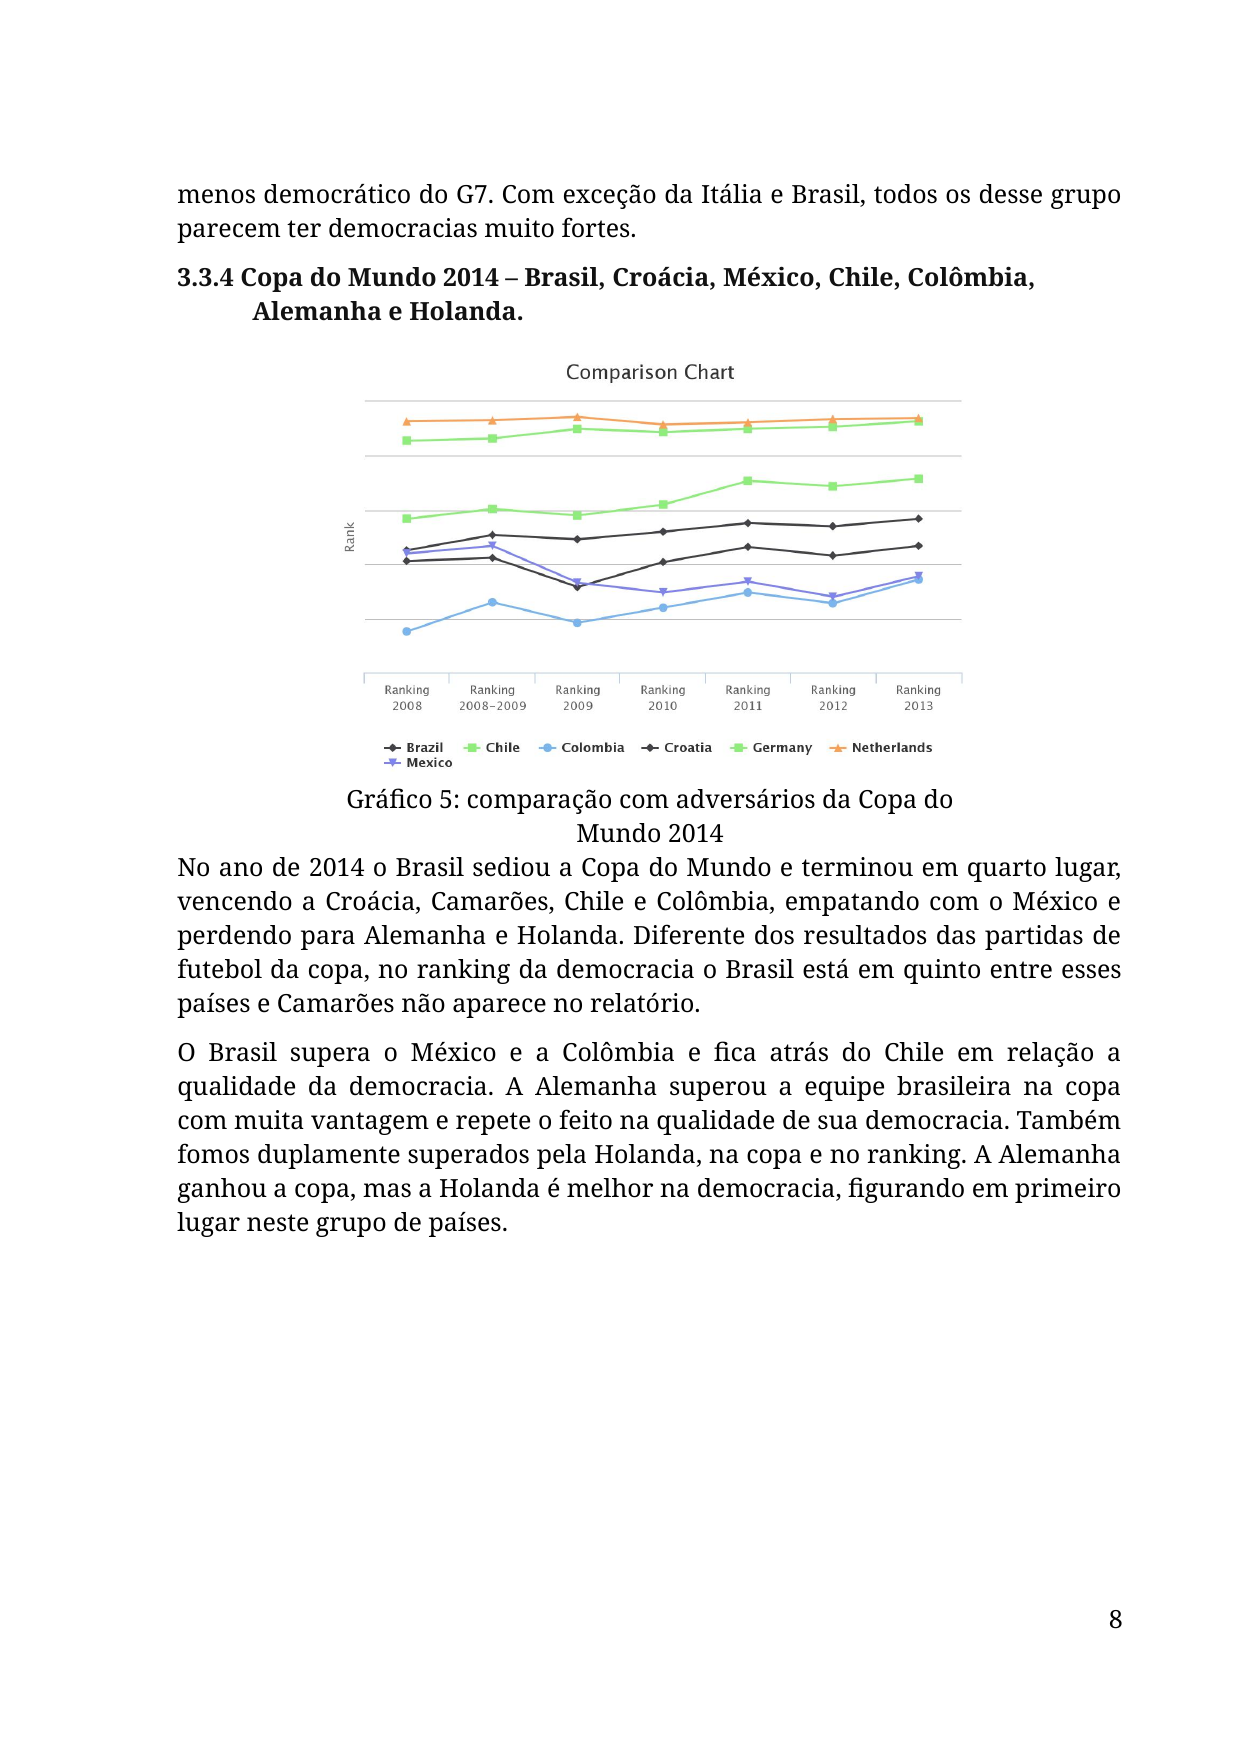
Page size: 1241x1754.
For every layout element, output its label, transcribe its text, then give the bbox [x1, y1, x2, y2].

picture [328, 352, 972, 782]
subtitle 3.3.4 Copa do Mundo 2014 – Brasil, Croácia, México, Chile, Colômbia, Alemanha e Holanda. [177, 260, 1122, 328]
text Gráfico 5: comparação com adversários da Copa do Mundo 2014 [328, 782, 971, 850]
text O Brasil supera o México e a Colômbia e fica atrás do Chile em relação a qualidade da democracia. A Alemanha superou a equipe brasileira na copa com muita vantagem e repete o feito na qualidade de sua democracia. Também fomos duplamente superados pela Holanda, na copa e no ranking. A Alemanha ganhou a copa, mas a Holanda é melhor na democracia, figurando em primeiro lugar neste grupo de países. [177, 1035, 1122, 1239]
text No ano de 2014 o Brasil sediou a Copa do Mundo e terminou em quarto lugar, vencendo a Croácia, Camarões, Chile e Colômbia, empatando com o México e perdendo para Alemanha e Holanda. Diferente dos resultados das partidas de futebol da copa, no ranking da democracia o Brasil está em quinto entre esses países e Camarões não aparece no relatório. [177, 340, 1122, 1020]
text menos democrático do G7. Com exceção da Itália e Brasil, todos os desse grupo parecem ter democracias muito fortes. [177, 177, 1122, 245]
